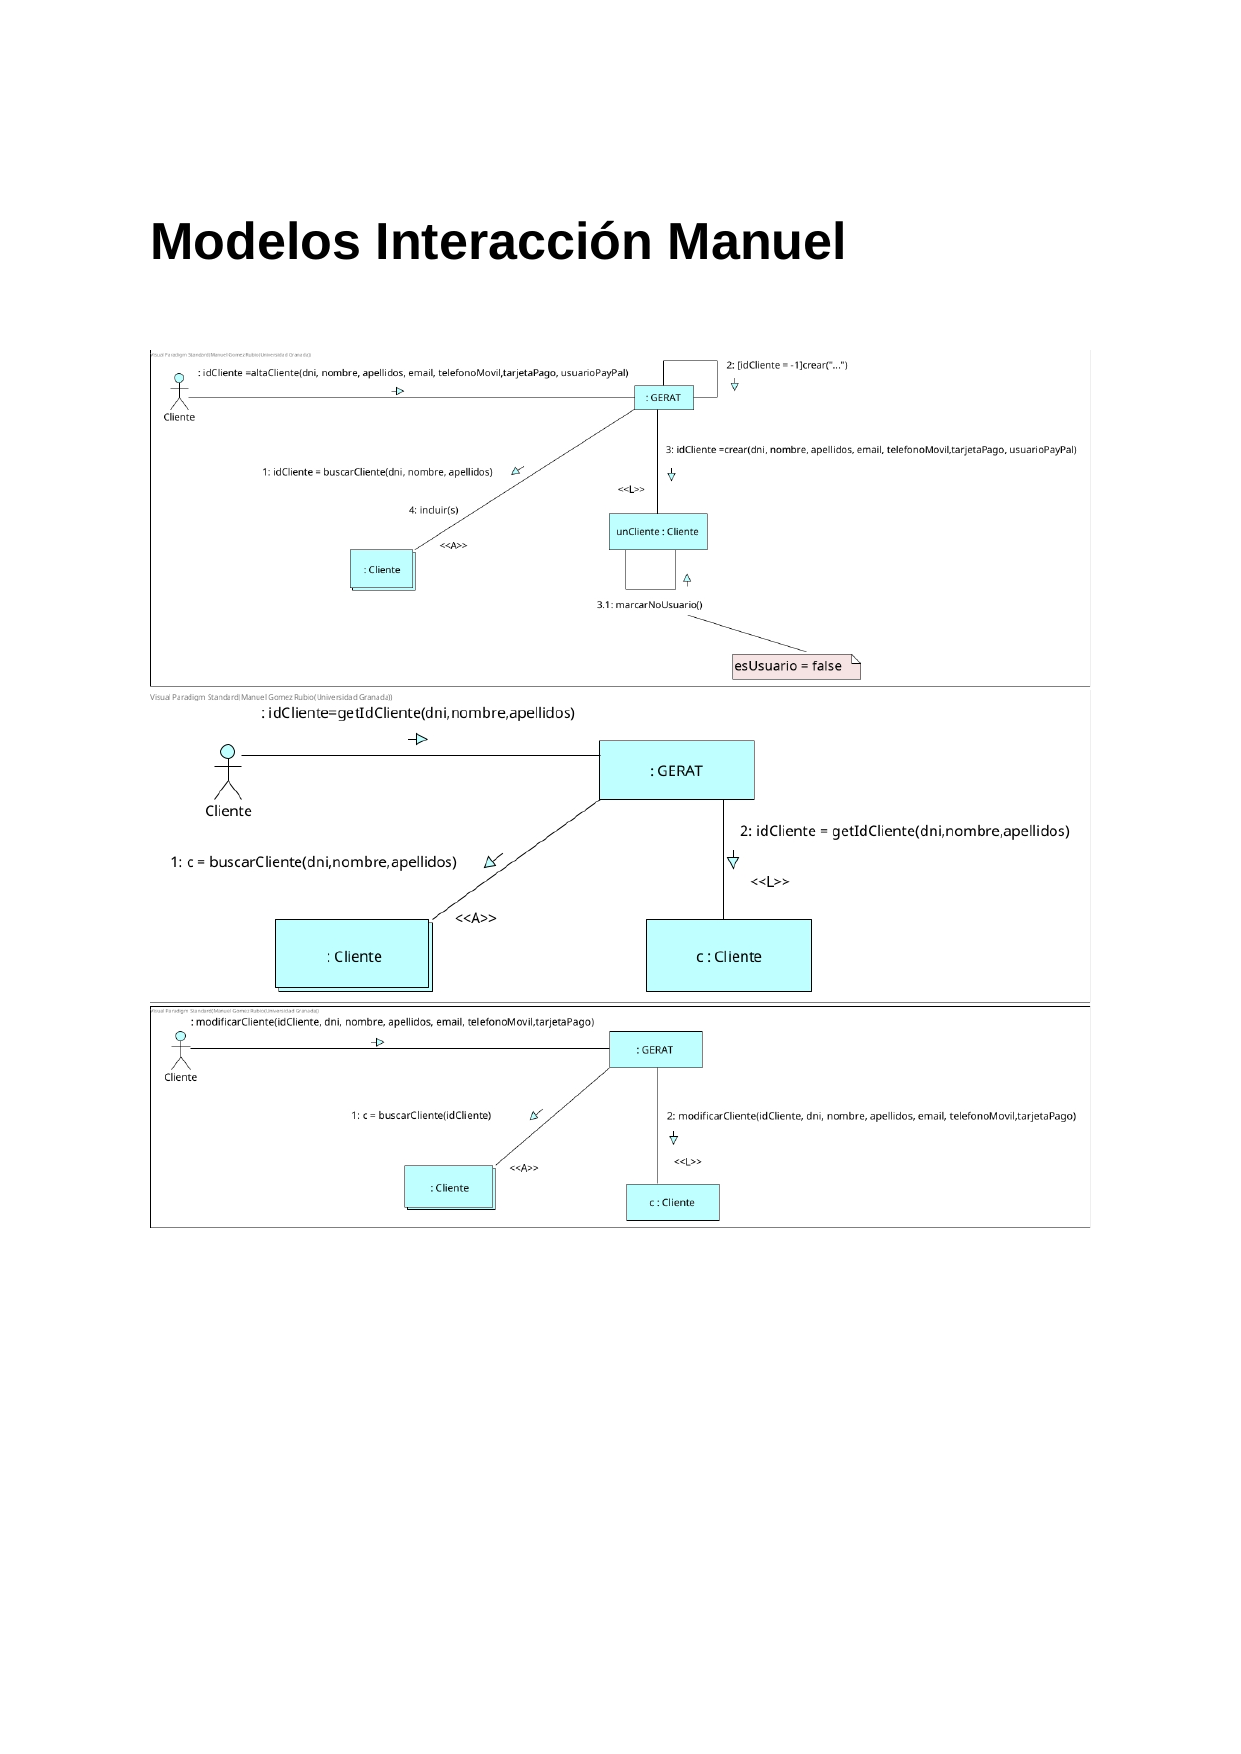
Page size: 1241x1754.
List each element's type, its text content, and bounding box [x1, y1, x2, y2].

picture [150, 350, 1091, 687]
text Modelos Interacción Manuel [150, 210, 1090, 270]
picture [150, 1006, 1091, 1228]
picture [150, 690, 1091, 1003]
